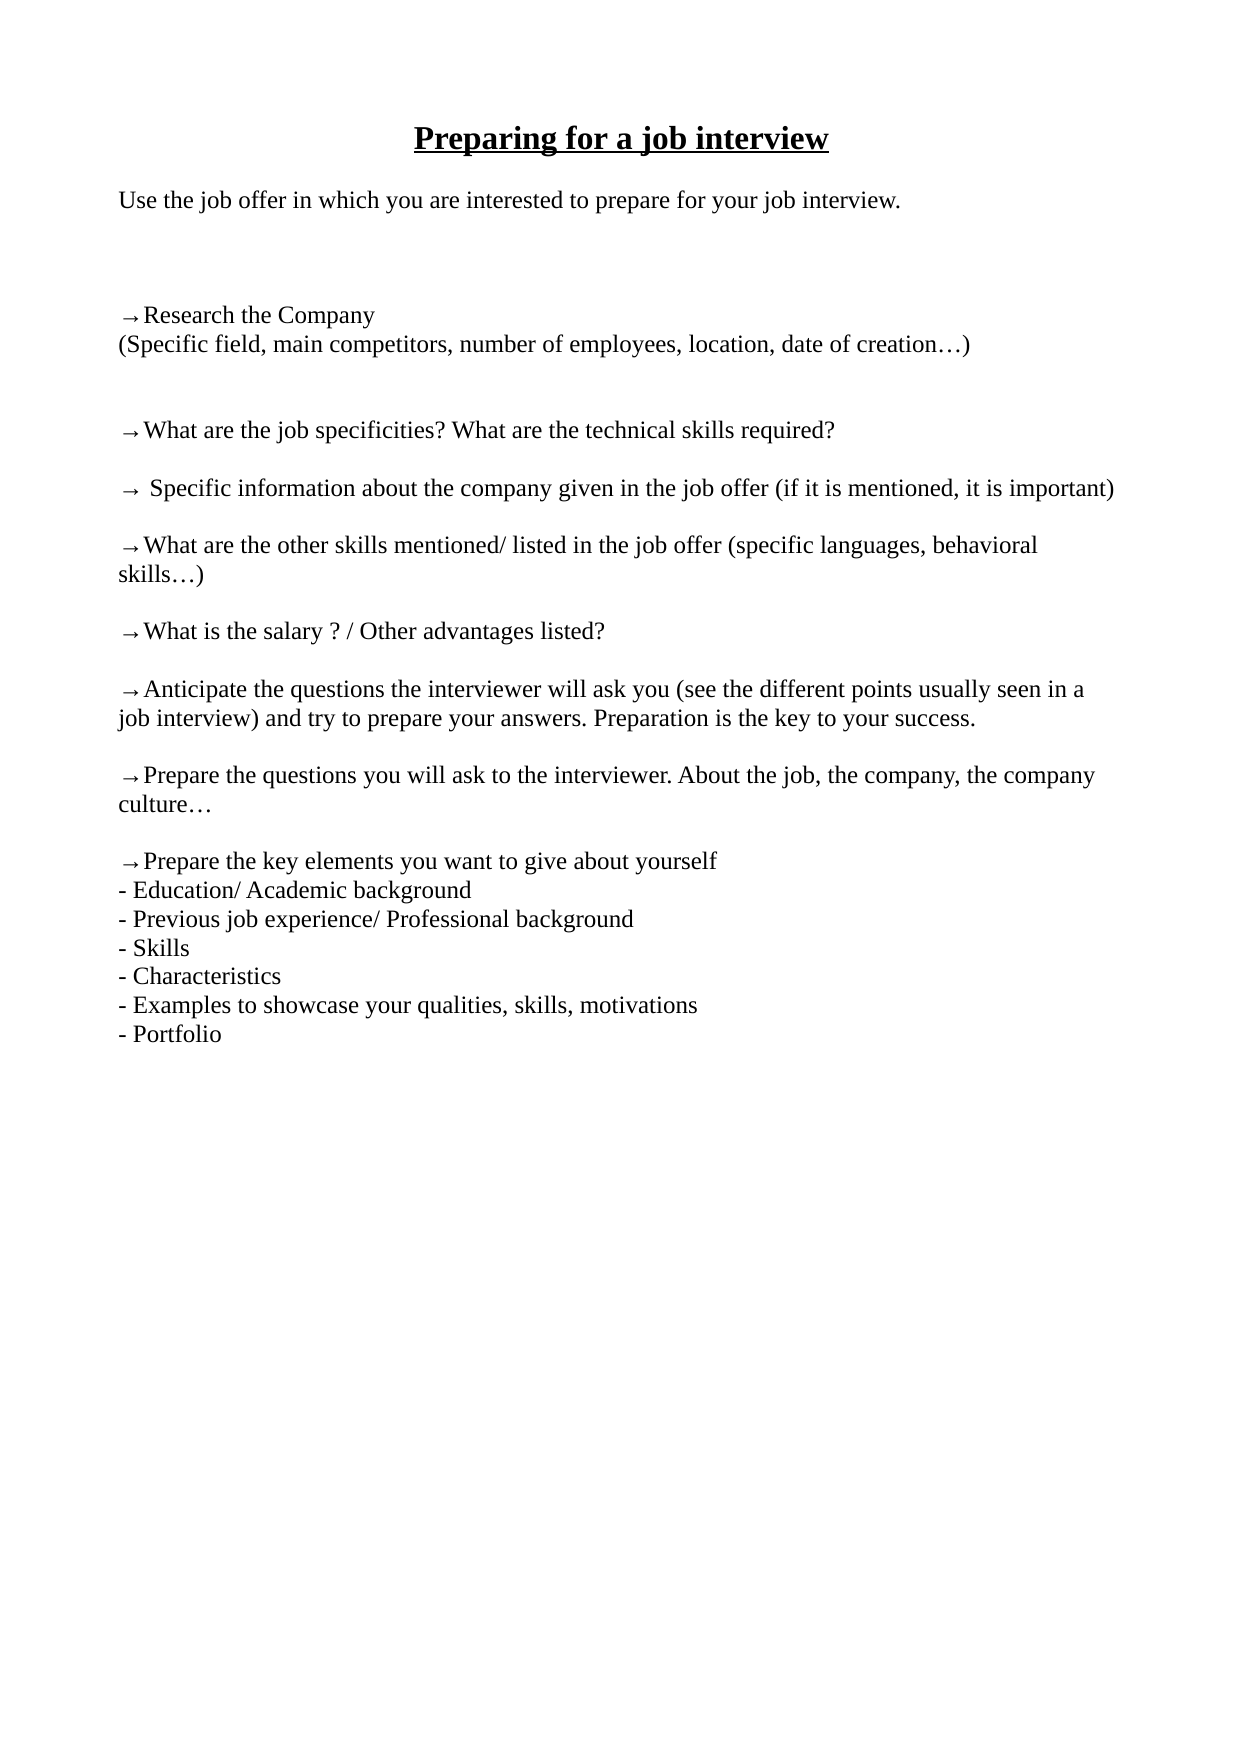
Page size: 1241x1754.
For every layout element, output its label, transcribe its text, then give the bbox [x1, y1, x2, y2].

text - Education/ Academic background [118, 875, 1122, 904]
text →What is the salary ? / Other advantages listed? [118, 616, 1122, 645]
text - Portfolio [118, 1019, 1122, 1048]
text Preparing for a job interview [118, 118, 1122, 156]
text - Previous job experience/ Professional background [118, 904, 1122, 933]
text →What are the other skills mentioned/ listed in the job offer (specific languages, behavioral skills…) [118, 530, 1122, 588]
text - Examples to showcase your qualities, skills, motivations [118, 990, 1122, 1019]
text →Research the Company [118, 300, 1122, 329]
text (Specific field, main competitors, number of employees, location, date of creation…) [118, 329, 1122, 358]
text Use the job offer in which you are interested to prepare for your job interview. [118, 185, 1122, 214]
text →Prepare the questions you will ask to the interviewer. About the job, the company, the company culture… [118, 760, 1122, 818]
text →Anticipate the questions the interviewer will ask you (see the different points usually seen in a job interview) and try to prepare your answers. Preparation is the key to your success. [118, 674, 1122, 731]
text →What are the job specificities? What are the technical skills required? [118, 415, 1122, 444]
text →Prepare the key elements you want to give about yourself [118, 846, 1122, 875]
text - Skills [118, 933, 1122, 961]
text - Characteristics [118, 961, 1122, 990]
text → Specific information about the company given in the job offer (if it is mentioned, it is important) [118, 473, 1122, 501]
